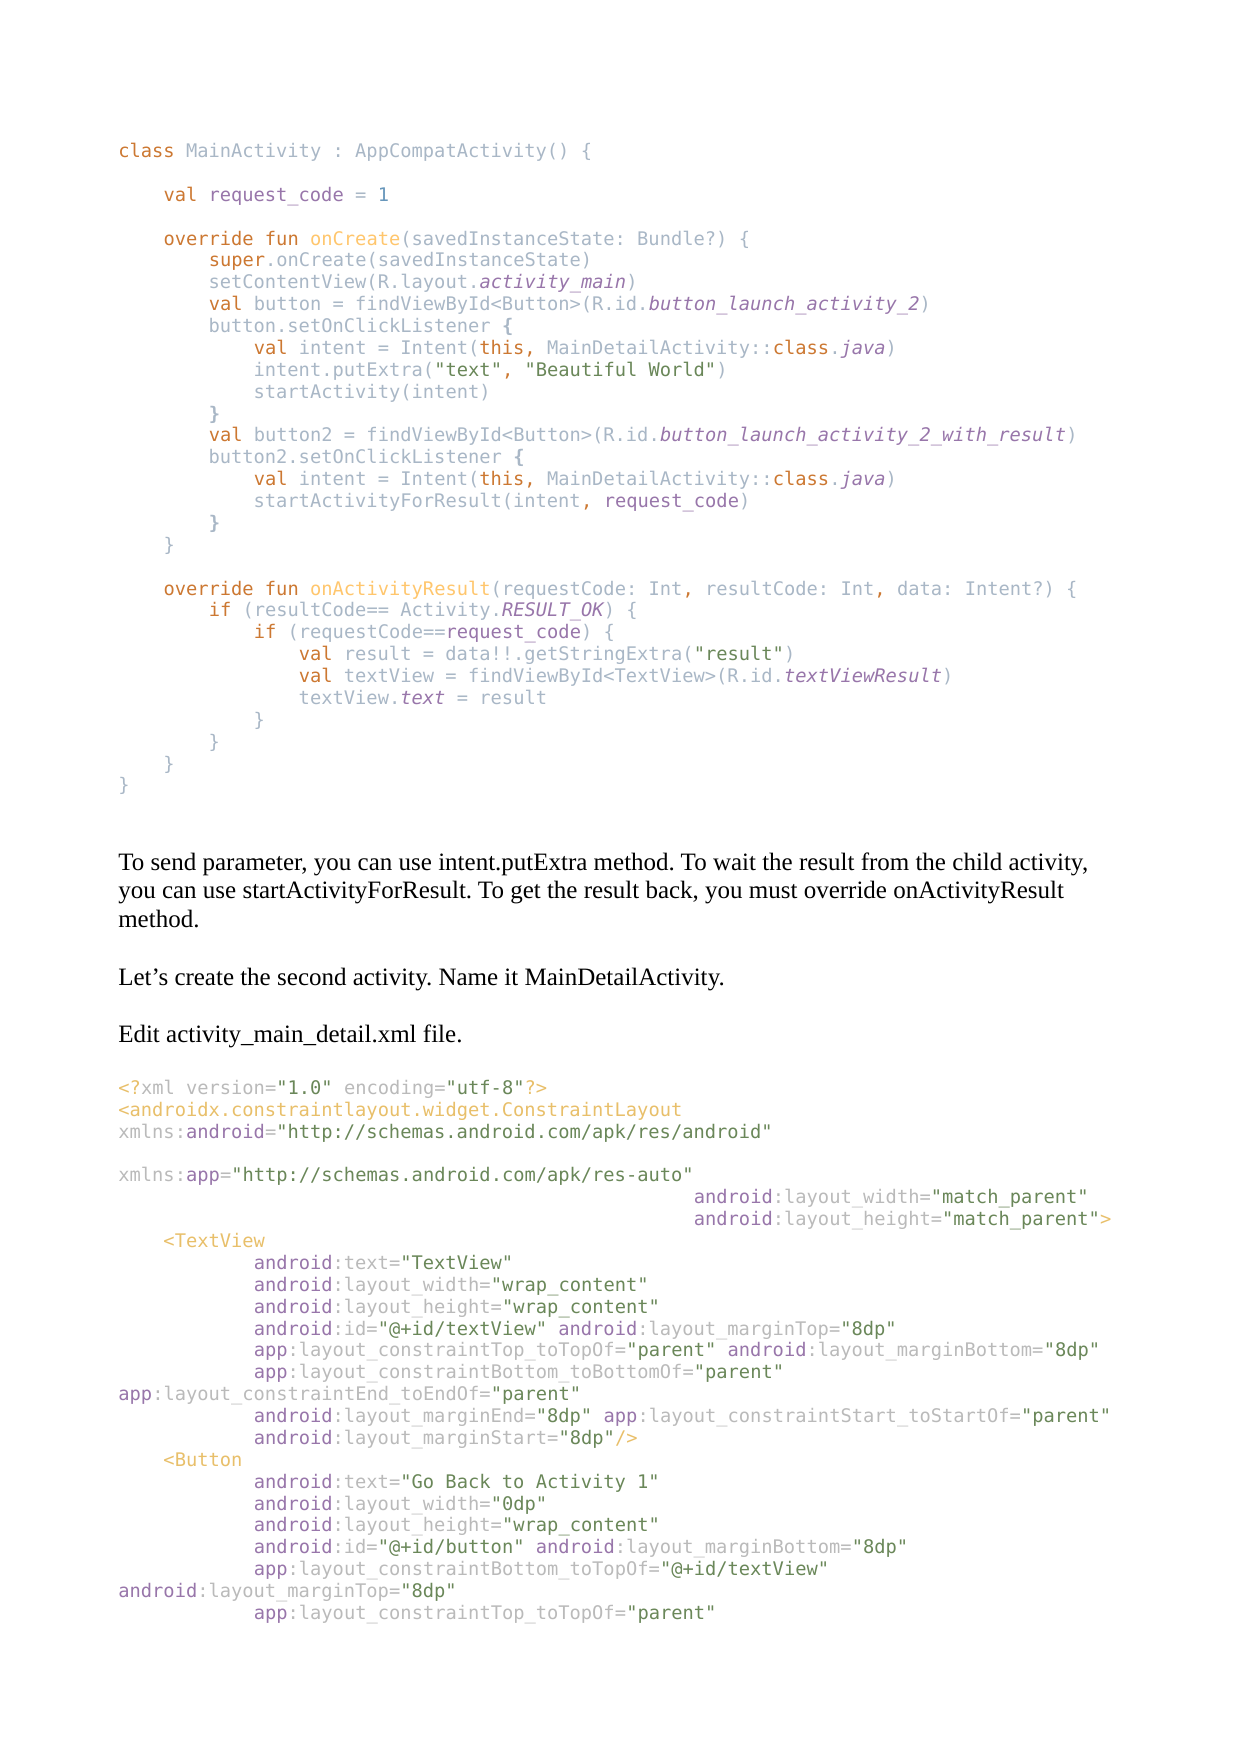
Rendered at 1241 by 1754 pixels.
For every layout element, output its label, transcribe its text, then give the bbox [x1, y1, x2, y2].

text <?xml version="1.0" encoding="utf-8"?> <androidx.constraintlayout.widget.ConstraintLayout xmlns:android="http://schemas.android.com/apk/res/android" xmlns:app="http://schemas.android.com/apk/res-auto" android:layout_width="match_parent" android:layout_height="match_parent"> <TextView android:text="TextView" android:layout_width="wrap_content" android:layout_height="wrap_content" android:id="@+id/textView" android:layout_marginTop="8dp" app:layout_constraintTop_toTopOf="parent" android:layout_marginBottom="8dp" app:layout_constraintBottom_toBottomOf="parent" app:layout_constraintEnd_toEndOf="parent" android:layout_marginEnd="8dp" app:layout_constraintStart_toStartOf="parent" android:layout_marginStart="8dp"/> <Button android:text="Go Back to Activity 1" android:layout_width="0dp" android:layout_height="wrap_content" android:id="@+id/button" android:layout_marginBottom="8dp" app:layout_constraintBottom_toTopOf="@+id/textView" android:layout_marginTop="8dp" app:layout_constraintTop_toTopOf="parent" [118, 1077, 1122, 1624]
text class MainActivity : AppCompatActivity() { val request_code = 1 override fun onCreate(savedInstanceState: Bundle?) { super.onCreate(savedInstanceState) setContentView(R.layout.activity_main) val button = findViewById<Button>(R.id.button_launch_activity_2) button.setOnClickListener { val intent = Intent(this, MainDetailActivity::class.java) intent.putExtra("text", "Beautiful World") startActivity(intent) } val button2 = findViewById<Button>(R.id.button_launch_activity_2_with_result) button2.setOnClickListener { val intent = Intent(this, MainDetailActivity::class.java) startActivityForResult(intent, request_code) } } override fun onActivityResult(requestCode: Int, resultCode: Int, data: Intent?) { if (resultCode== Activity.RESULT_OK) { if (requestCode==request_code) { val result = data!!.getStringExtra("result") val textView = findViewById<TextView>(R.id.textViewResult) textView.text = result } } } } [118, 118, 1122, 796]
text Let’s create the second activity. Name it MainDetailActivity. [118, 962, 1122, 991]
text Edit activity_main_detail.xml file. [118, 1019, 1122, 1048]
text To send parameter, you can use intent.putExtra method. To wait the result from the child activity, you can use startActivityForResult. To get the result back, you must override onActivityResult method. [118, 847, 1122, 933]
